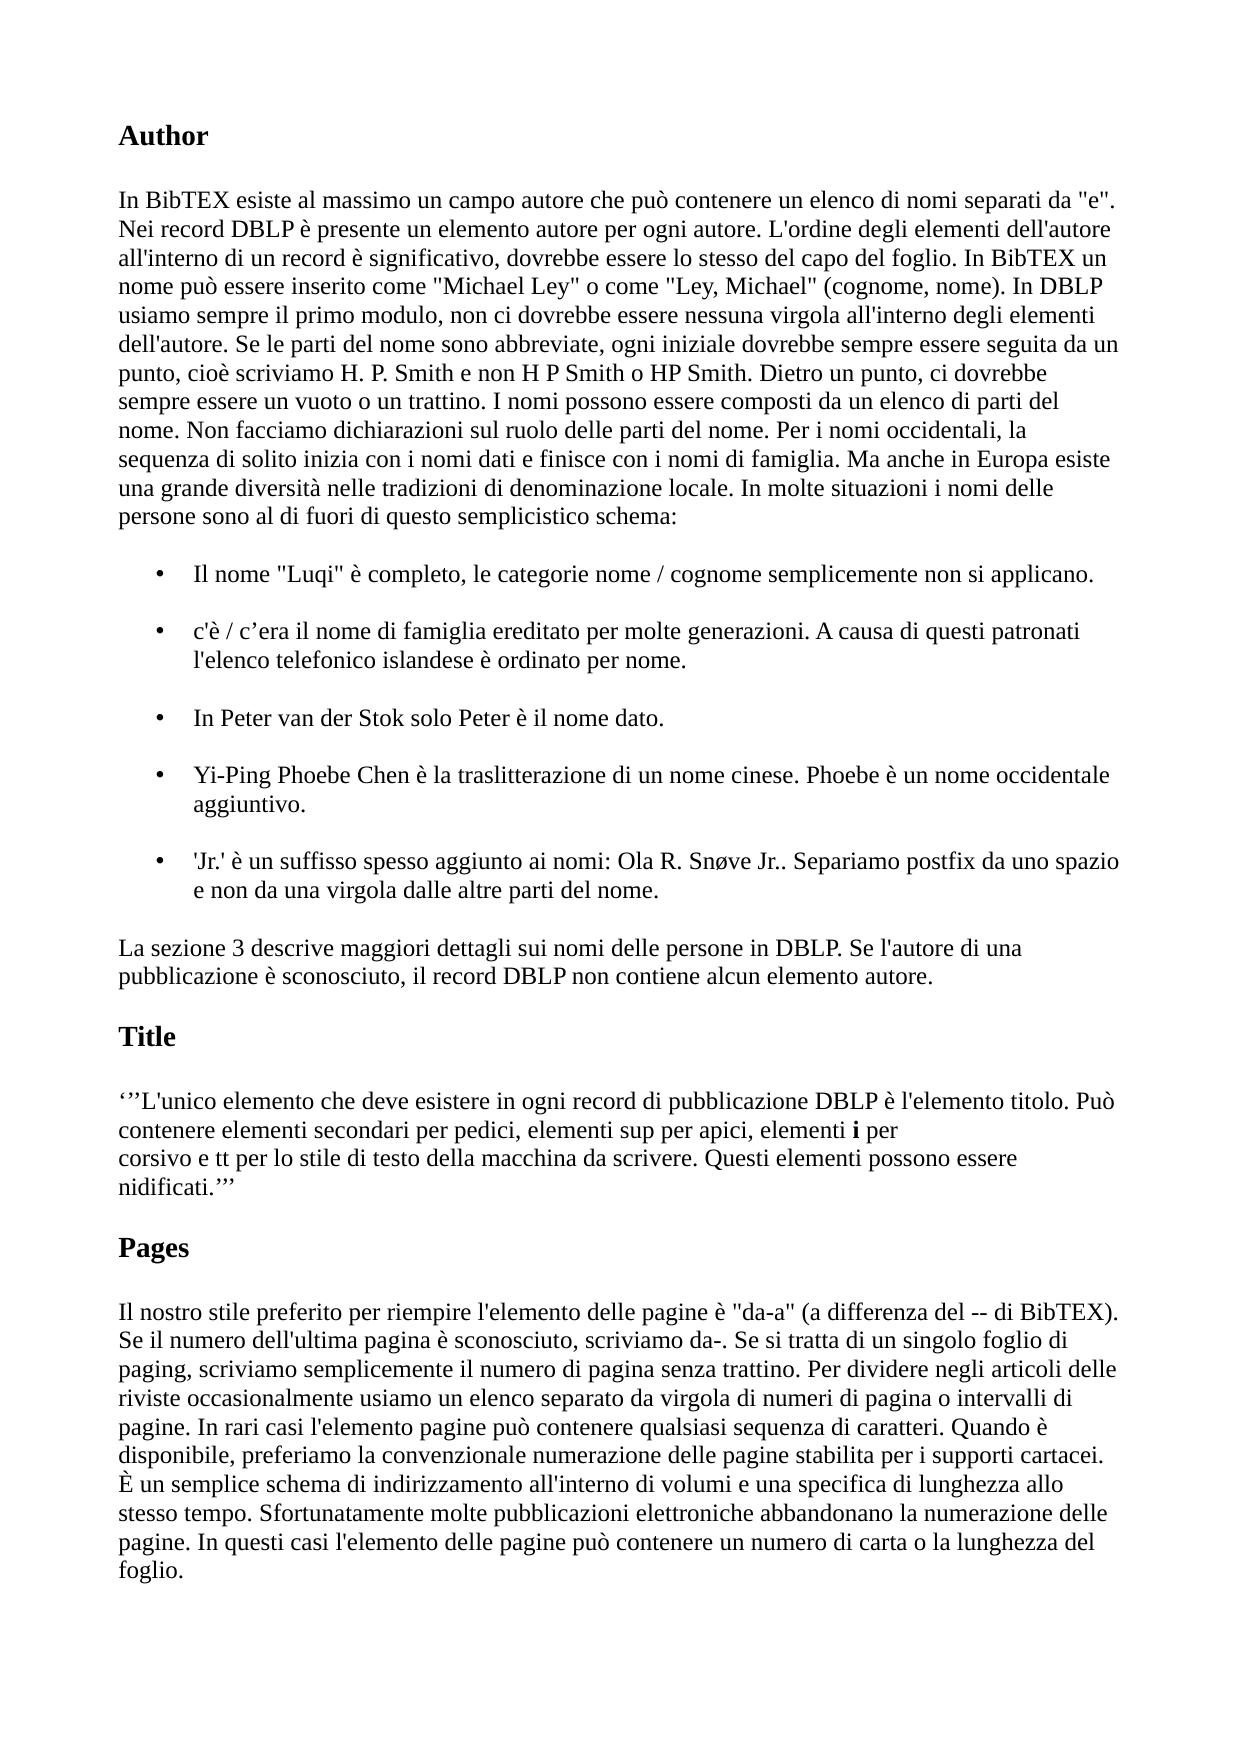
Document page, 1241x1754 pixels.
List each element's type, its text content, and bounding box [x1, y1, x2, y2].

text La sezione 3 descrive maggiori dettagli sui nomi delle persone in DBLP. Se l'autore di una pubblicazione è sconosciuto, il record DBLP non contiene alcun elemento autore. [118, 933, 1122, 990]
text Title [118, 1019, 1122, 1052]
text Pages [118, 1230, 1122, 1263]
text Author [118, 118, 1122, 152]
list Yi-Ping Phoebe Chen è la traslitterazione di un nome cinese. Phoebe è un nome occidentale aggiuntivo. [156, 760, 1122, 818]
text Il nostro stile preferito per riempire l'elemento delle pagine è "da-a" (a differenza del -- di BibTEX). Se il numero dell'ultima pagina è sconosciuto, scriviamo da-. Se si tratta di un singolo foglio di paging, scriviamo semplicemente il numero di pagina senza trattino. Per dividere negli articoli delle riviste occasionalmente usiamo un elenco separato da virgola di numeri di pagina o intervalli di pagine. In rari casi l'elemento pagine può contenere qualsiasi sequenza di caratteri. Quando è disponibile, preferiamo la convenzionale numerazione delle pagine stabilita per i supporti cartacei. È un semplice schema di indirizzamento all'interno di volumi e una specifica di lunghezza allo stesso tempo. Sfortunatamente molte pubblicazioni elettroniche abbandonano la numerazione delle pagine. In questi casi l'elemento delle pagine può contenere un numero di carta o la lunghezza del foglio. [118, 1297, 1122, 1584]
text In BibTEX esiste al massimo un campo autore che può contenere un elenco di nomi separati da "e". Nei record DBLP è presente un elemento autore per ogni autore. L'ordine degli elementi dell'autore all'interno di un record è significativo, dovrebbe essere lo stesso del capo del foglio. In BibTEX un nome può essere inserito come "Michael Ley" o come "Ley, Michael" (cognome, nome). In DBLP usiamo sempre il primo modulo, non ci dovrebbe essere nessuna virgola all'interno degli elementi dell'autore. Se le parti del nome sono abbreviate, ogni iniziale dovrebbe sempre essere seguita da un punto, cioè scriviamo H. P. Smith e non H P Smith o HP Smith. Dietro un punto, ci dovrebbe sempre essere un vuoto o un trattino. I nomi possono essere composti da un elenco di parti del nome. Non facciamo dichiarazioni sul ruolo delle parti del nome. Per i nomi occidentali, la sequenza di solito inizia con i nomi dati e finisce con i nomi di famiglia. Ma anche in Europa esiste una grande diversità nelle tradizioni di denominazione locale. In molte situazioni i nomi delle persone sono al di fuori di questo semplicistico schema: [118, 185, 1122, 530]
list 'Jr.' è un suffisso spesso aggiunto ai nomi: Ola R. Snøve Jr.. Separiamo postfix da uno spazio e non da una virgola dalle altre parti del nome. [156, 846, 1122, 904]
text corsivo e tt per lo stile di testo della macchina da scrivere. Questi elementi possono essere nidificati.’’’ [118, 1143, 1122, 1201]
list In Peter van der Stok solo Peter è il nome dato. [156, 703, 1122, 731]
list c'è / c’era il nome di famiglia ereditato per molte generazioni. A causa di questi patronati l'elenco telefonico islandese è ordinato per nome. [156, 616, 1122, 674]
text ‘’’L'unico elemento che deve esistere in ogni record di pubblicazione DBLP è l'elemento titolo. Può contenere elementi secondari per pedici, elementi sup per apici, elementi i per [118, 1086, 1122, 1143]
list Il nome "Luqi" è completo, le categorie nome / cognome semplicemente non si applicano. [156, 559, 1122, 588]
